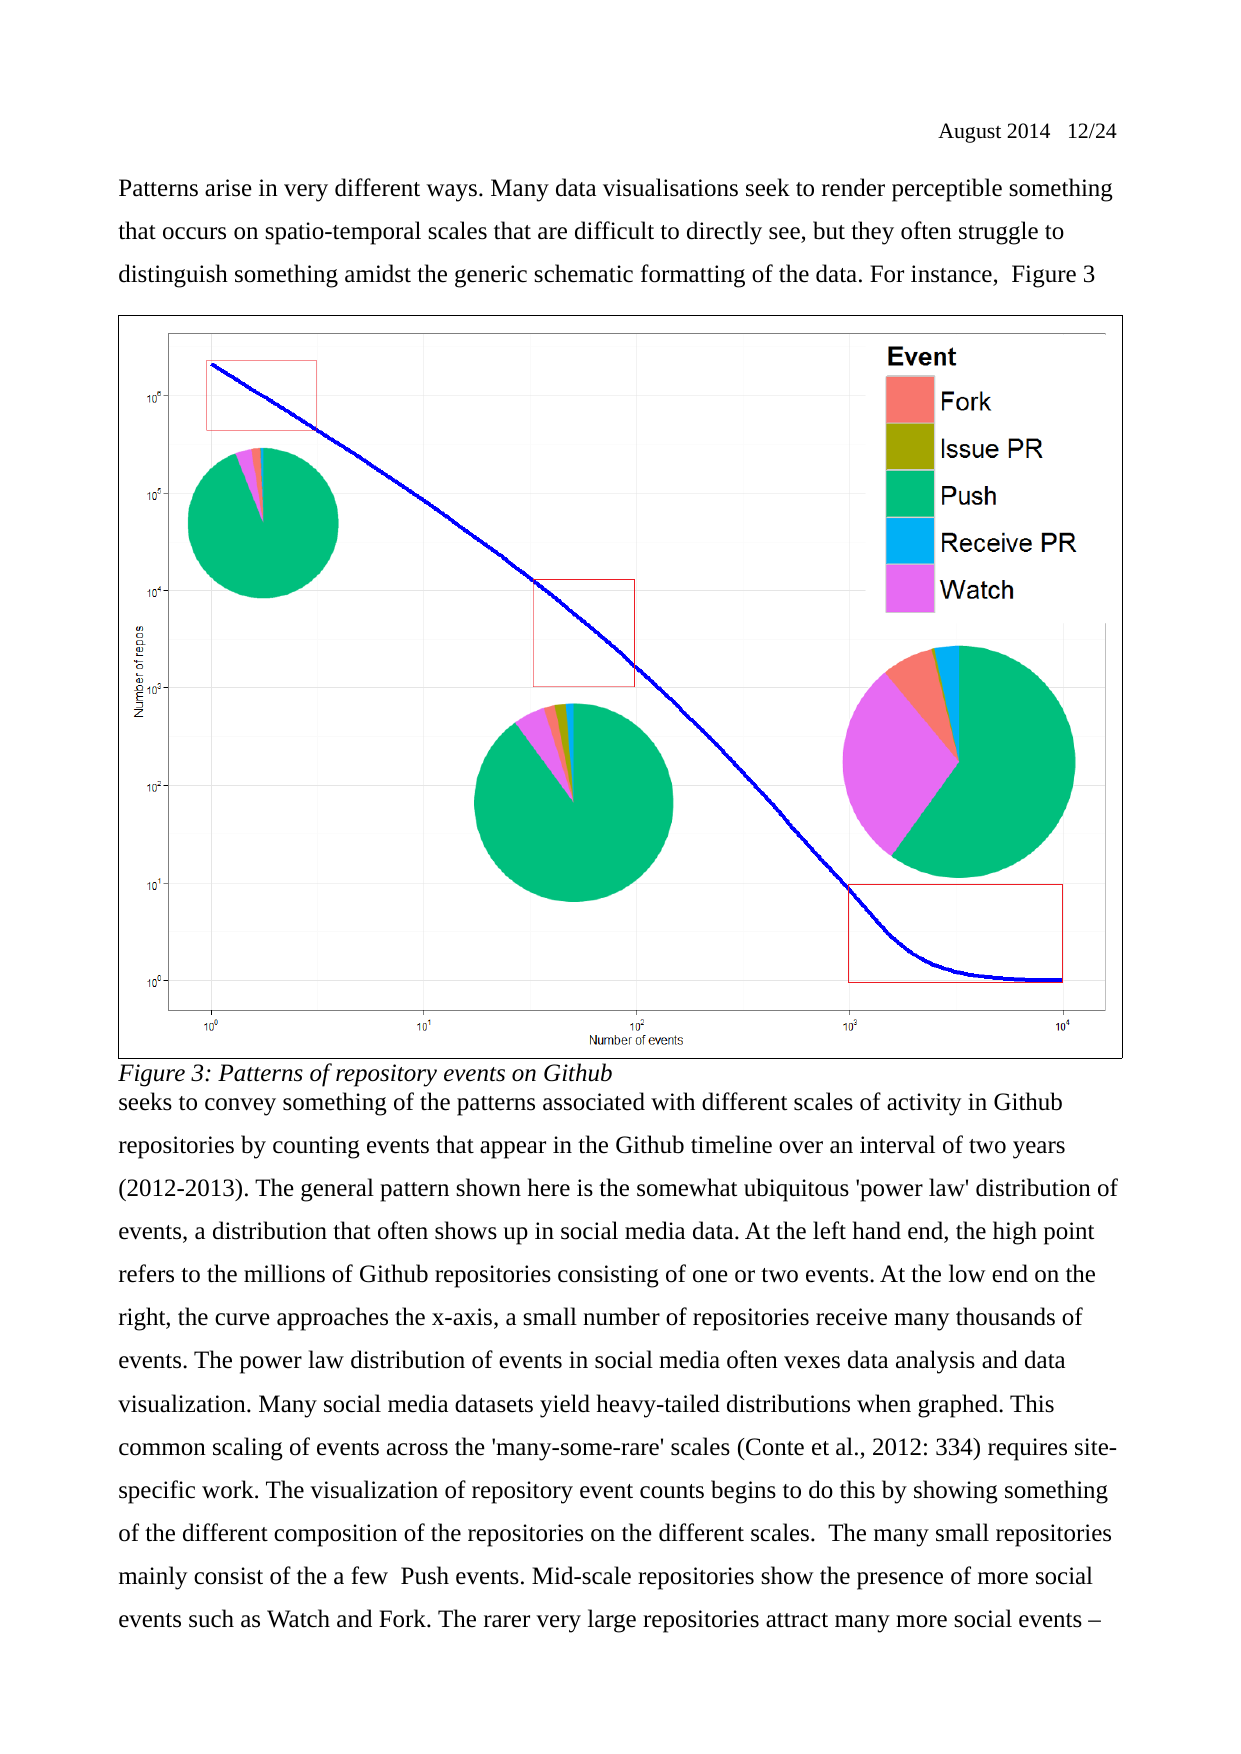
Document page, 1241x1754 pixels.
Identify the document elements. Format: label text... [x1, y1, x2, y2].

text Figure 3: Patterns of repository events on Github [118, 1059, 1122, 1087]
text Patterns arise in very different ways. Many data visualisations seek to render perceptible something that occurs on spatio-temporal scales that are difficult to directly see, but they often struggle to distinguish something amidst the generic schematic formatting of the data. For instance, Figure 3 [118, 173, 1122, 315]
picture [121, 318, 1120, 1055]
text [119, 316, 1122, 1058]
text seeks to convey something of the patterns associated with different scales of activity in Github repositories by counting events that appear in the Github timeline over an interval of two years (2012-2013). The general pattern shown here is the somewhat ubiquitous 'power law' distribution of events, a distribution that often shows up in social media data. At the left hand end, the high point refers to the millions of Github repositories consisting of one or two events. At the low end on the right, the curve approaches the x-axis, a small number of repositories receive many thousands of events. The power law distribution of events in social media often vexes data analysis and data visualization. Many social media datasets yield heavy-tailed distributions when graphed. This common scaling of events across the 'many-some-rare' scales (Conte et al., 2012: 334) requires site-specific work. The visualization of repository event counts begins to do this by showing something of the different composition of the repositories on the different scales. The many small repositories mainly consist of the a few Push events. Mid-scale repositories show the presence of more social events such as Watch and Fork. The rarer very large repositories attract many more social events – [118, 1087, 1122, 1633]
